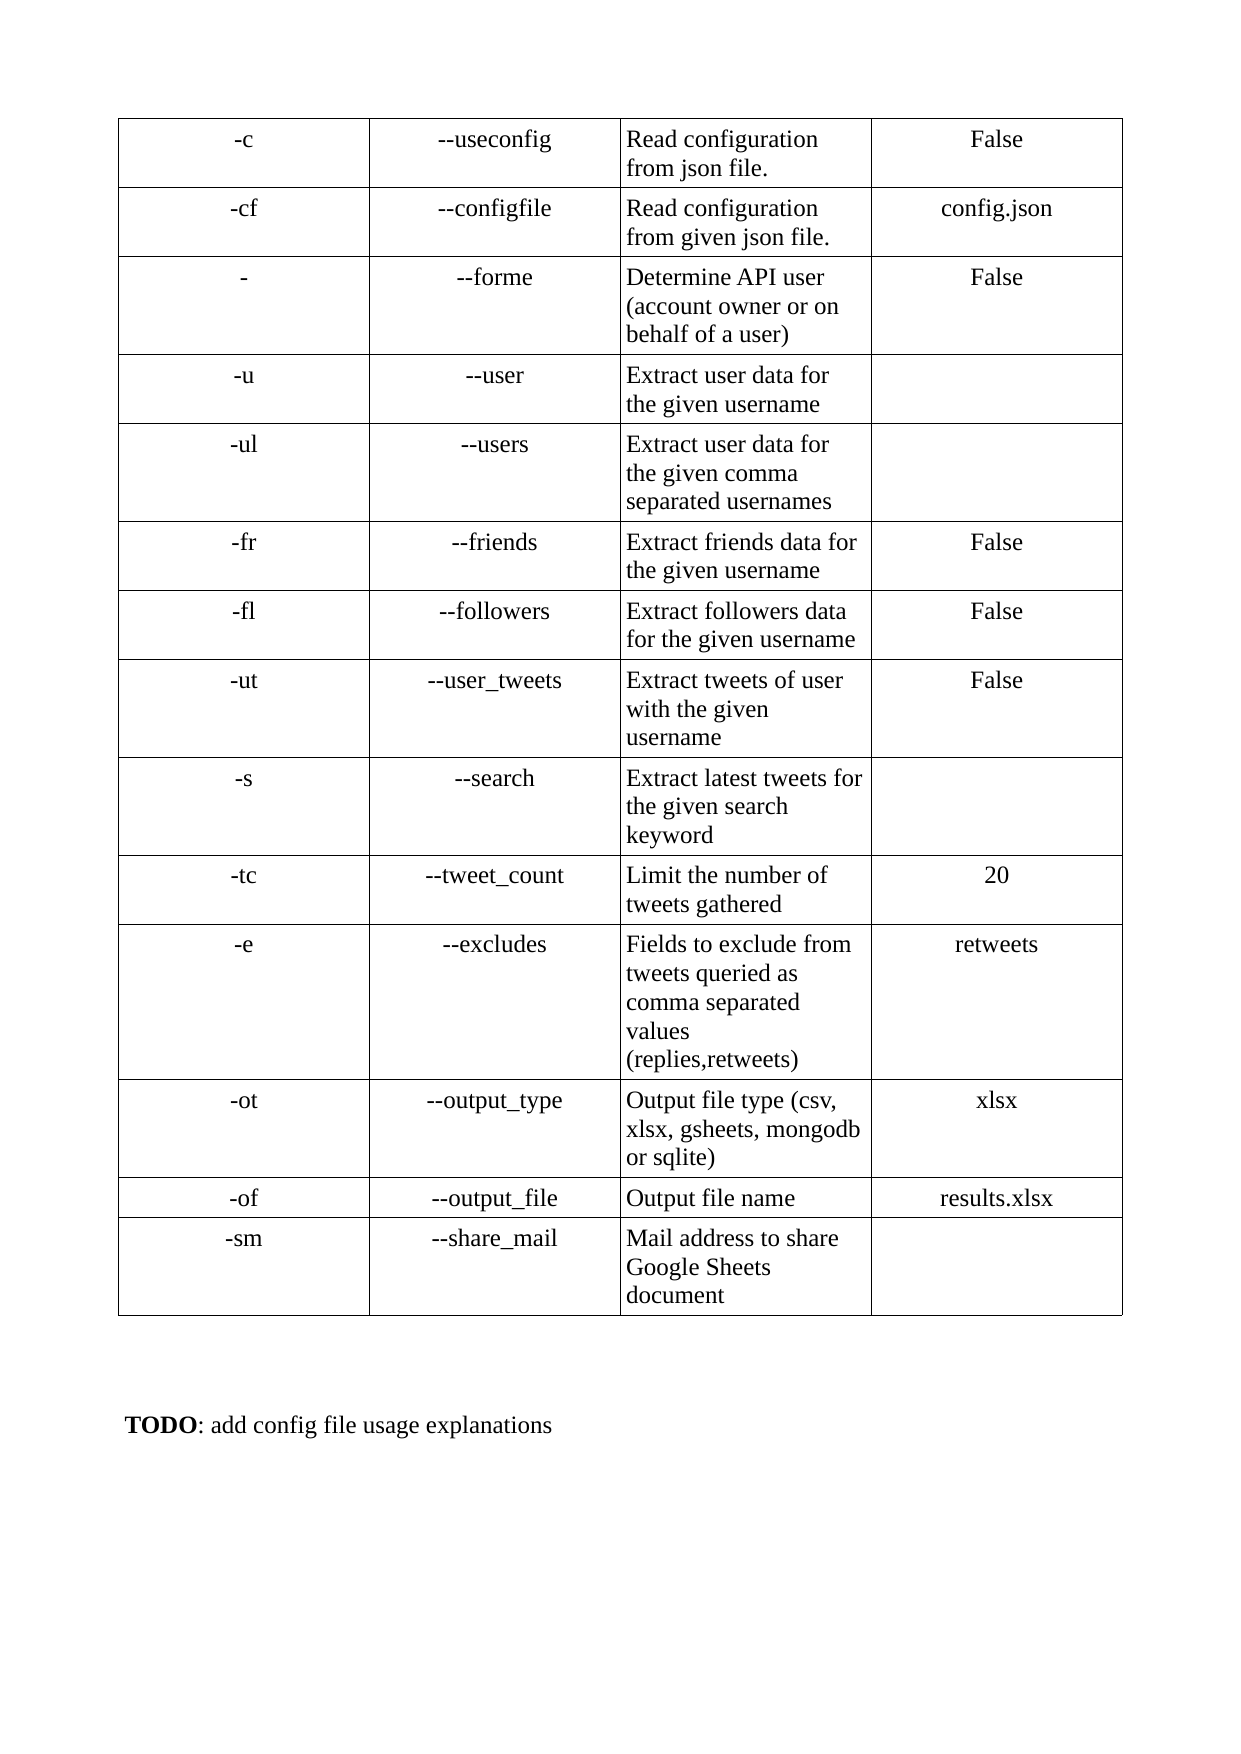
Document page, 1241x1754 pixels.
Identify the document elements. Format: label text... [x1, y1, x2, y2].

table_cell -e [119, 925, 369, 1079]
table_cell Extract tweets of user with the given username [621, 660, 871, 757]
table_cell 20 [872, 856, 1122, 924]
table_cell -fl [119, 591, 369, 659]
table_cell Read configuration from given json file. [621, 188, 871, 256]
table_cell Determine API user (account owner or on behalf of a user) [621, 257, 871, 354]
table_cell config.json [872, 188, 1122, 256]
table_cell Limit the number of tweets gathered [621, 856, 871, 924]
table_cell -sm [119, 1218, 369, 1315]
table_cell --output_file [370, 1178, 620, 1217]
table_cell -tc [119, 856, 369, 924]
table_cell -s [119, 758, 369, 855]
table_cell False [872, 660, 1122, 757]
table_cell -fr [119, 522, 369, 590]
table_cell -ut [119, 660, 369, 757]
table_cell Extract followers data for the given username [621, 591, 871, 659]
table_cell --forme [370, 257, 620, 354]
text TODO: add config file usage explanations [118, 1410, 1122, 1439]
table_cell -cf [119, 188, 369, 256]
table_cell --user [370, 355, 620, 423]
table_cell Read configuration from json file. [621, 119, 871, 187]
table_cell Fields to exclude from tweets queried as comma separated values (replies,retweets) [621, 925, 871, 1079]
table_cell Extract latest tweets for the given search keyword [621, 758, 871, 855]
table_cell [872, 355, 1122, 423]
table_cell Output file name [621, 1178, 871, 1217]
table_cell False [872, 522, 1122, 590]
table_cell --excludes [370, 925, 620, 1079]
table_cell -ul [119, 424, 369, 521]
table_cell retweets [872, 925, 1122, 1079]
table_cell xlsx [872, 1080, 1122, 1177]
table_cell --search [370, 758, 620, 855]
table_cell --output_type [370, 1080, 620, 1177]
table_cell -c [119, 119, 369, 187]
table_cell [872, 1218, 1122, 1315]
table_cell Extract friends data for the given username [621, 522, 871, 590]
table_cell False [872, 119, 1122, 187]
table_cell Output file type (csv, xlsx, gsheets, mongodb or sqlite) [621, 1080, 871, 1177]
table_cell --followers [370, 591, 620, 659]
table_cell results.xlsx [872, 1178, 1122, 1217]
table_cell Extract user data for the given comma separated usernames [621, 424, 871, 521]
table_cell [872, 758, 1122, 855]
table_cell -ot [119, 1080, 369, 1177]
table_cell False [872, 591, 1122, 659]
table_cell --users [370, 424, 620, 521]
table_cell --share_mail [370, 1218, 620, 1315]
table_cell [872, 424, 1122, 521]
table_cell - [119, 257, 369, 354]
table_cell -of [119, 1178, 369, 1217]
table_cell False [872, 257, 1122, 354]
table_cell Extract user data for the given username [621, 355, 871, 423]
table_cell Mail address to share Google Sheets document [621, 1218, 871, 1315]
table_cell --user_tweets [370, 660, 620, 757]
table_cell -u [119, 355, 369, 423]
table_cell --friends [370, 522, 620, 590]
table_cell --useconfig [370, 119, 620, 187]
table_cell --tweet_count [370, 856, 620, 924]
table_cell --configfile [370, 188, 620, 256]
